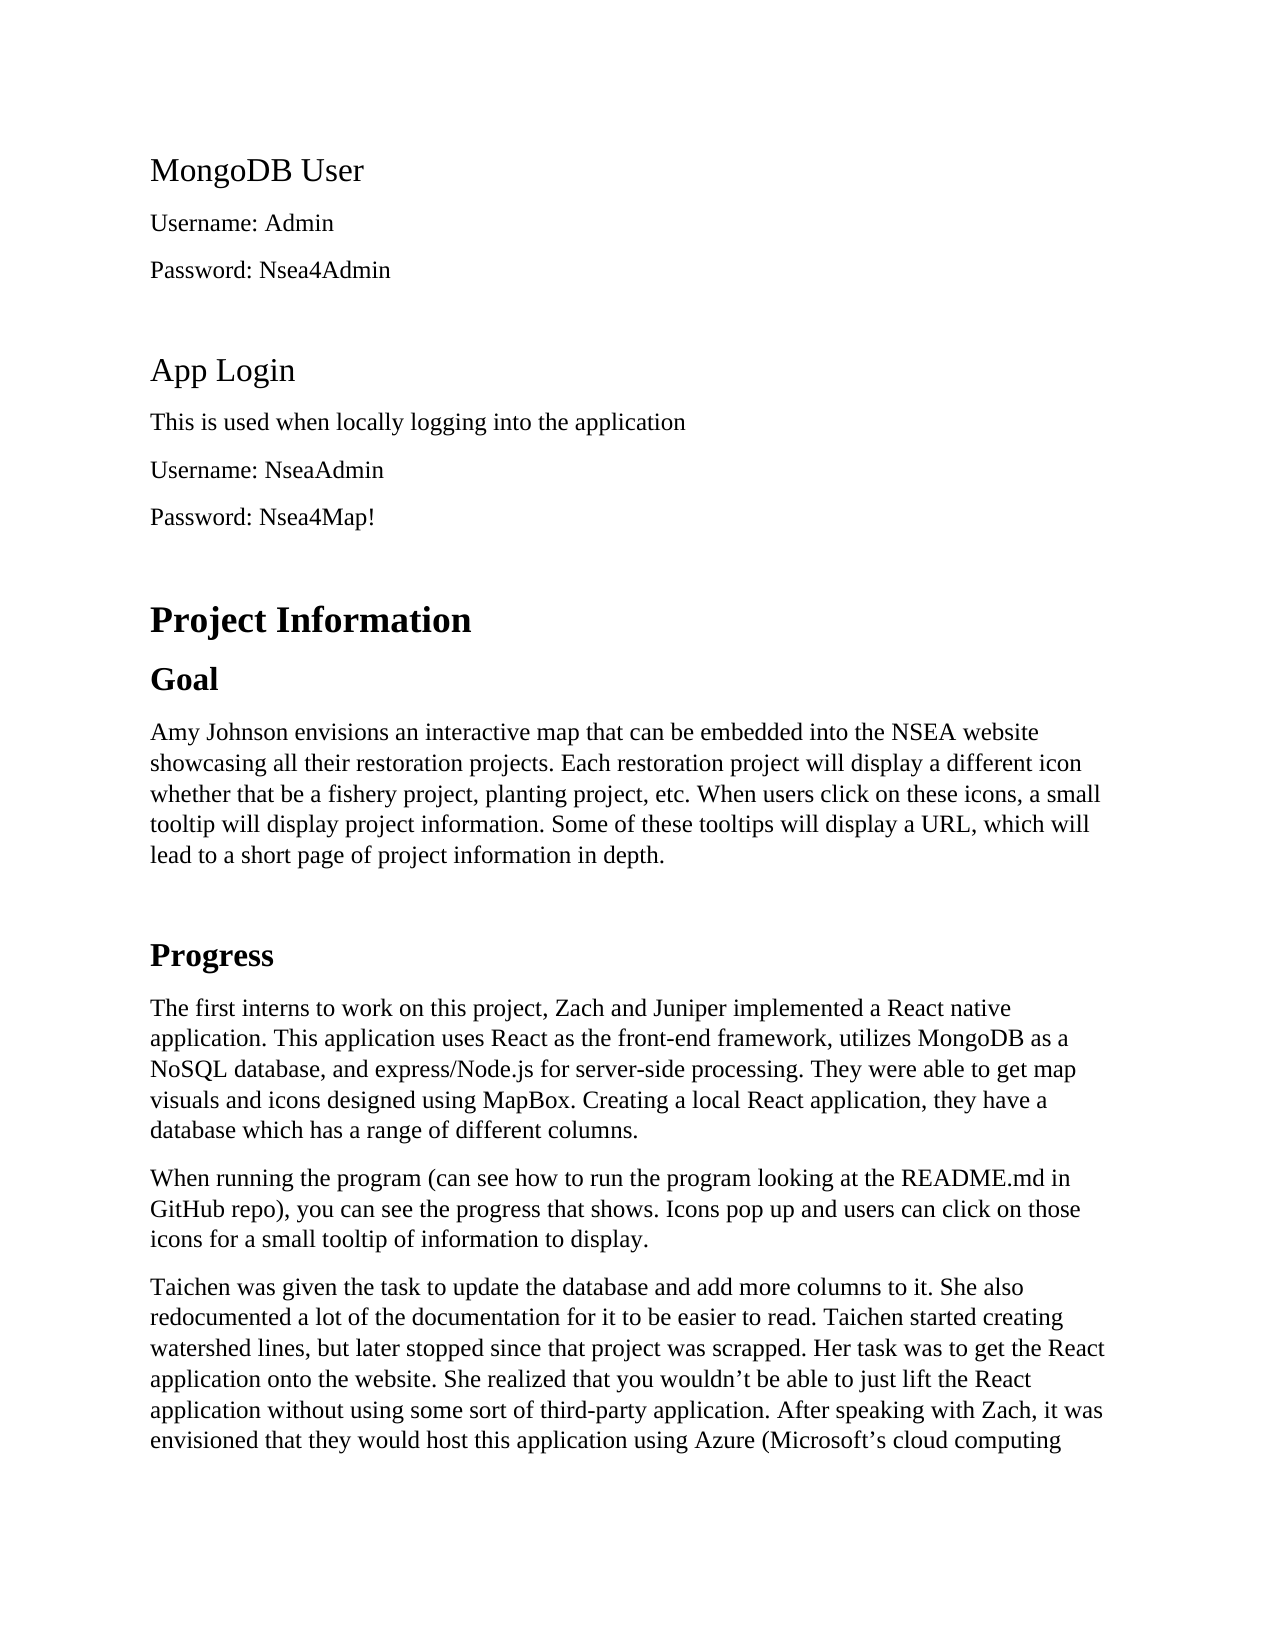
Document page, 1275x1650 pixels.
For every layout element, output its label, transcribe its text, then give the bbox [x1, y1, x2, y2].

text Taichen was given the task to update the database and add more columns to it. She also redocumented a lot of the documentation for it to be easier to read. Taichen started creating watershed lines, but later stopped since that project was scrapped. Her task was to get the React application onto the website. She realized that you wouldn’t be able to just lift the React application without using some sort of third-party application. After speaking with Zach, it was envisioned that they would host this application using Azure (Microsoft’s cloud computing [150, 1272, 1125, 1454]
text This is used when locally logging into the application [150, 407, 1125, 436]
text Username: Admin [150, 208, 1125, 236]
text Progress [150, 935, 1125, 973]
text MongoDB User [150, 150, 1125, 188]
text When running the program (can see how to run the program looking at the README.md in GitHub repo), you can see the progress that shows. Icons pop up and users can click on those icons for a small tooltip of information to display. [150, 1163, 1125, 1253]
text Amy Johnson envisions an interactive map that can be embedded into the NSEA website showcasing all their restoration projects. Each restoration project will display a different icon whether that be a fishery project, planting project, etc. When users click on these icons, a small tooltip will display project information. Some of these tooltips will display a URL, which will lead to a short page of project information in depth. [150, 717, 1125, 869]
text Username: NseaAdmin [150, 455, 1125, 483]
text The first interns to work on this project, Zach and Juniper implemented a React native application. This application uses React as the front-end framework, utilizes MongoDB as a NoSQL database, and express/Node.js for server-side processing. They were able to get map visuals and icons designed using MapBox. Creating a local React application, they have a database which has a range of different columns. [150, 993, 1125, 1144]
text App Login [150, 350, 1125, 388]
text Goal [150, 660, 1125, 698]
text Project Information [150, 597, 1125, 640]
text Password: Nsea4Map! [150, 502, 1125, 531]
text Password: Nsea4Admin [150, 255, 1125, 284]
